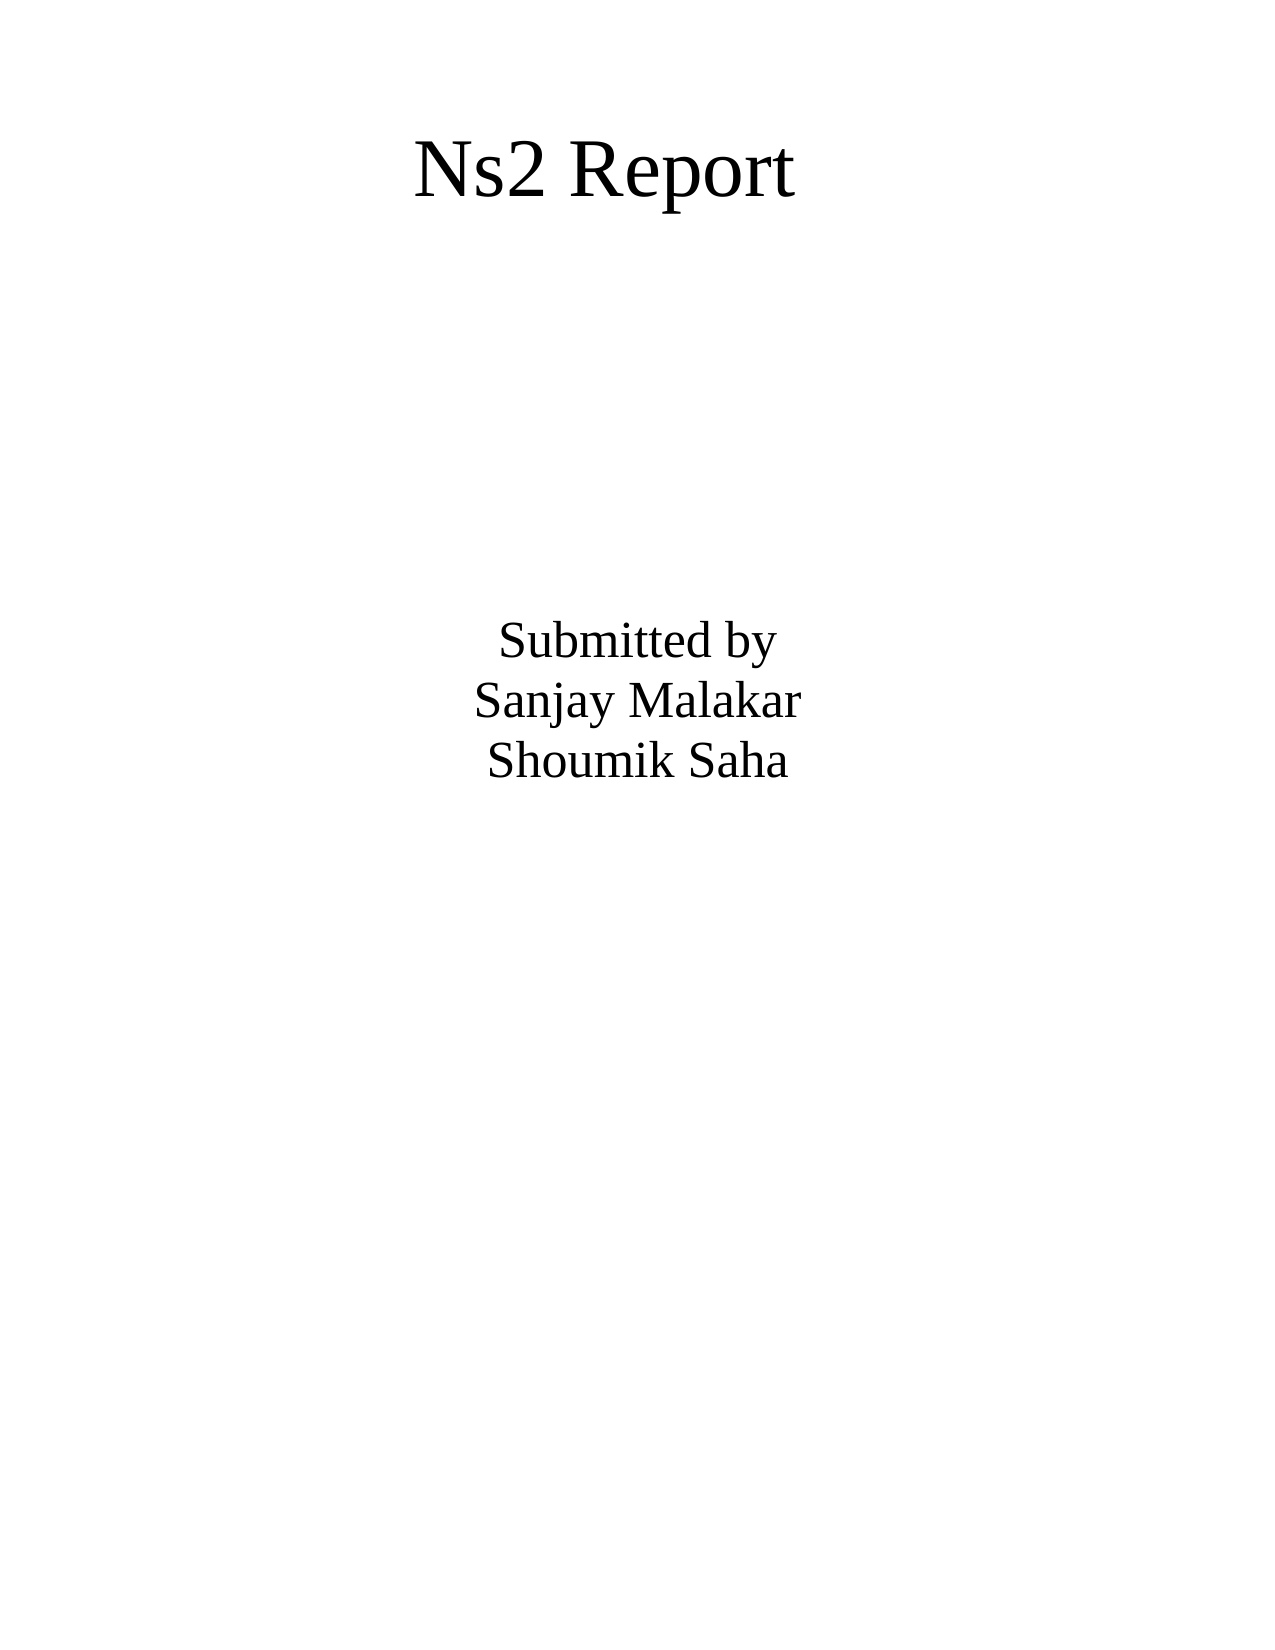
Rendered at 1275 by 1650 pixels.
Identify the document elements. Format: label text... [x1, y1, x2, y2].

text Sanjay Malakar [118, 669, 1157, 729]
text Shoumik Saha [118, 729, 1157, 789]
text Ns2 Report [118, 118, 1157, 214]
text Submitted by [118, 609, 1157, 669]
